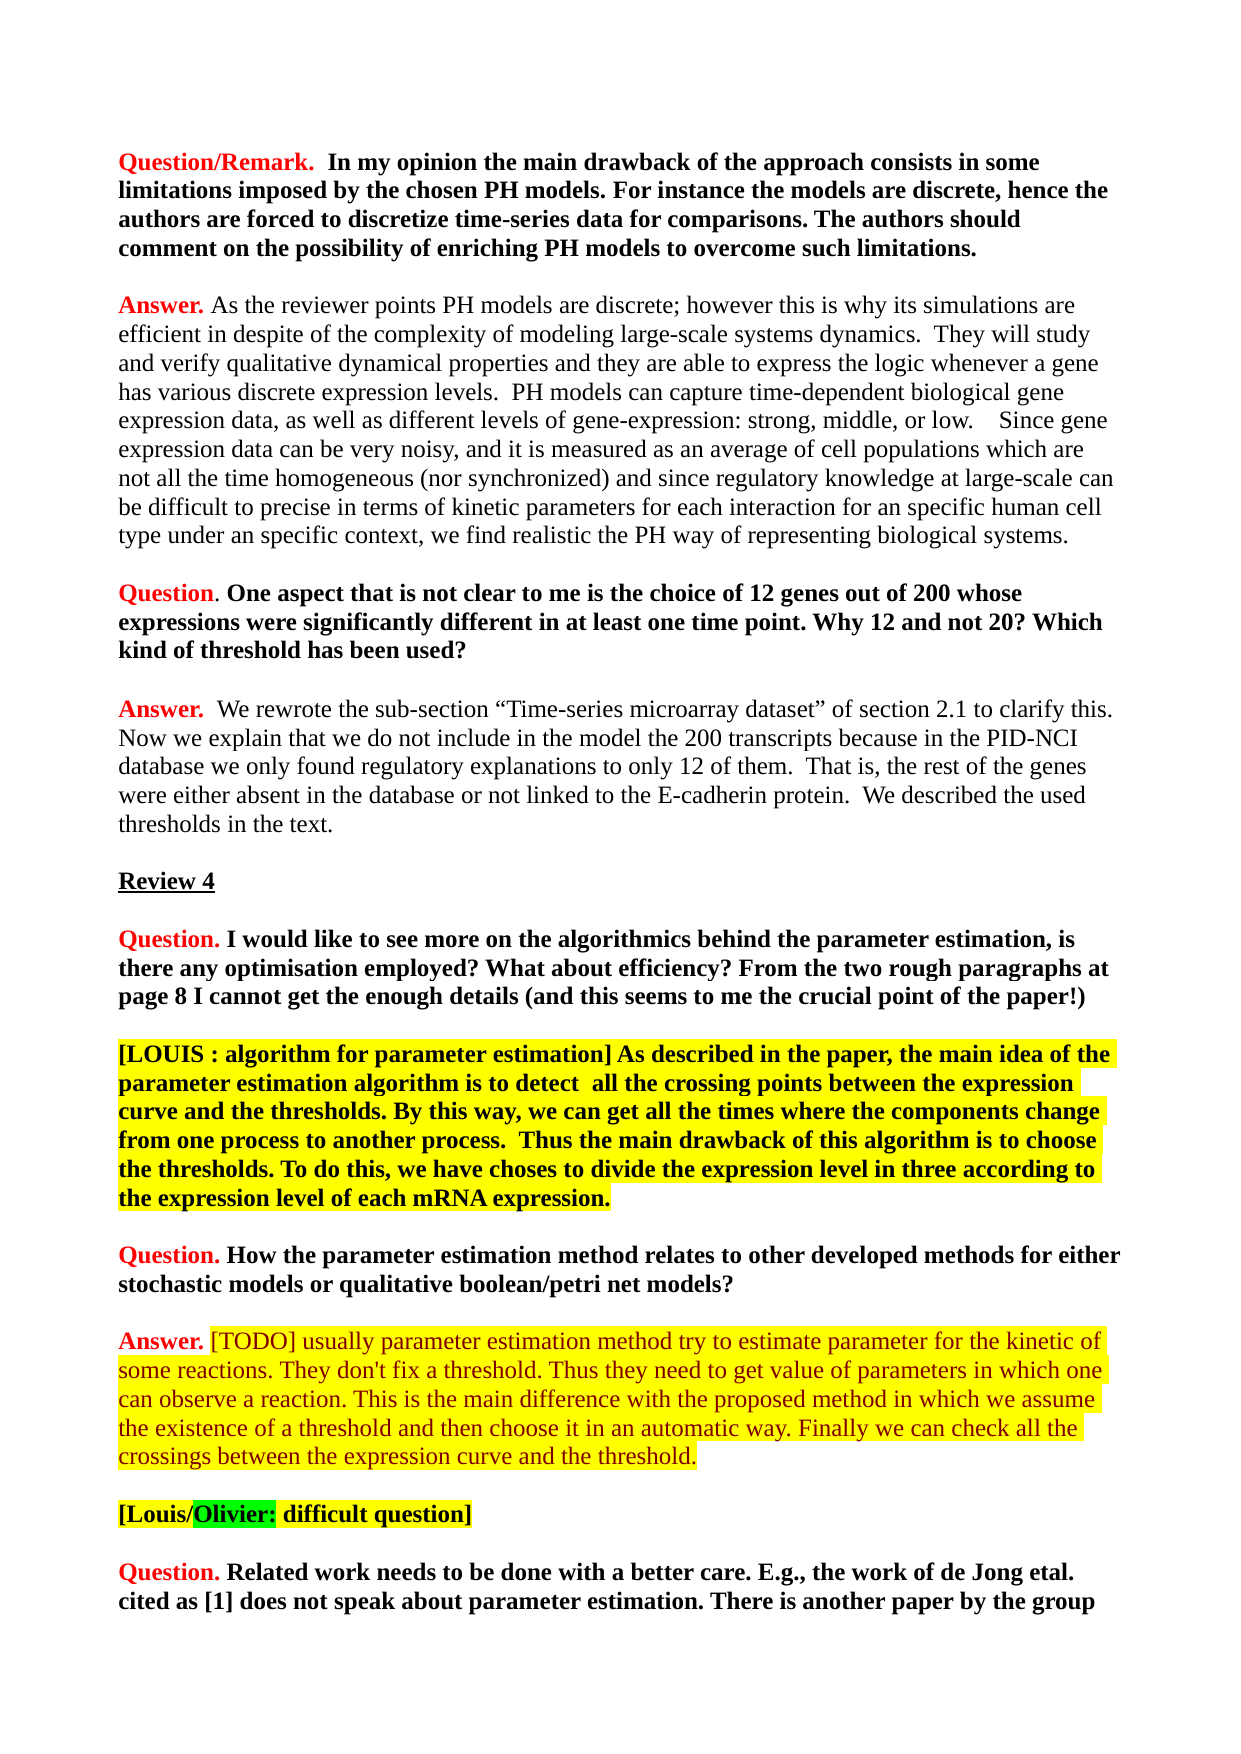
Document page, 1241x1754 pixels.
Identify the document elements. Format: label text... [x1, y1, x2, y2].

text Question. I would like to see more on the algorithmics behind the parameter estimation, is there any optimisation employed? What about efficiency? From the two rough paragraphs at page 8 I cannot get the enough details (and this seems to me the crucial point of the paper!) [118, 924, 1122, 1010]
text Question/Remark. In my opinion the main drawback of the approach consists in some limitations imposed by the chosen PH models. For instance the models are discrete, hence the authors are forced to discretize time-series data for comparisons. The authors should comment on the possibility of enriching PH models to overcome such limitations. [118, 147, 1122, 262]
text Review 4 [118, 866, 1122, 895]
text [LOUIS : algorithm for parameter estimation] As described in the paper, the main idea of the parameter estimation algorithm is to detect all the crossing points between the expression curve and the thresholds. By this way, we can get all the times where the components change from one process to another process. Thus the main drawback of this algorithm is to choose the thresholds. To do this, we have choses to divide the expression level in three according to the expression level of each mRNA expression. [118, 1039, 1122, 1211]
text [Louis/Olivier: difficult question] [118, 1499, 1122, 1528]
text Question. How the parameter estimation method relates to other developed methods for either stochastic models or qualitative boolean/petri net models? [118, 1240, 1122, 1298]
text Answer. As the reviewer points PH models are discrete; however this is why its simulations are efficient in despite of the complexity of modeling large-scale systems dynamics. They will study and verify qualitative dynamical properties and they are able to express the logic whenever a gene has various discrete expression levels. PH models can capture time-dependent biological gene expression data, as well as different levels of gene-expression: strong, middle, or low. Since gene expression data can be very noisy, and it is measured as an average of cell populations which are not all the time homogeneous (nor synchronized) and since regulatory knowledge at large-scale can be difficult to precise in terms of kinetic parameters for each interaction for an specific human cell type under an specific context, we find realistic the PH way of representing biological systems. [118, 291, 1122, 549]
text Question. One aspect that is not clear to me is the choice of 12 genes out of 200 whose expressions were significantly different in at least one time point. Why 12 and not 20? Which kind of threshold has been used? [118, 578, 1122, 664]
text Answer. [TODO] usually parameter estimation method try to estimate parameter for the kinetic of some reactions. They don't fix a threshold. Thus they need to get value of parameters in which one can observe a reaction. This is the main difference with the proposed method in which we assume the existence of a threshold and then choose it in an automatic way. Finally we can check all the crossings between the expression curve and the threshold. [118, 1326, 1122, 1470]
text Answer. We rewrote the sub-section “Time-series microarray dataset” of section 2.1 to clarify this. Now we explain that we do not include in the model the 200 transcripts because in the PID-NCI database we only found regulatory explanations to only 12 of them. That is, the rest of the genes were either absent in the database or not linked to the E-cadherin protein. We described the used thresholds in the text. [118, 694, 1122, 838]
text Question. Related work needs to be done with a better care. E.g., the work of de Jong etal. cited as [1] does not speak about parameter estimation. There is another paper by the group [118, 1557, 1122, 1614]
